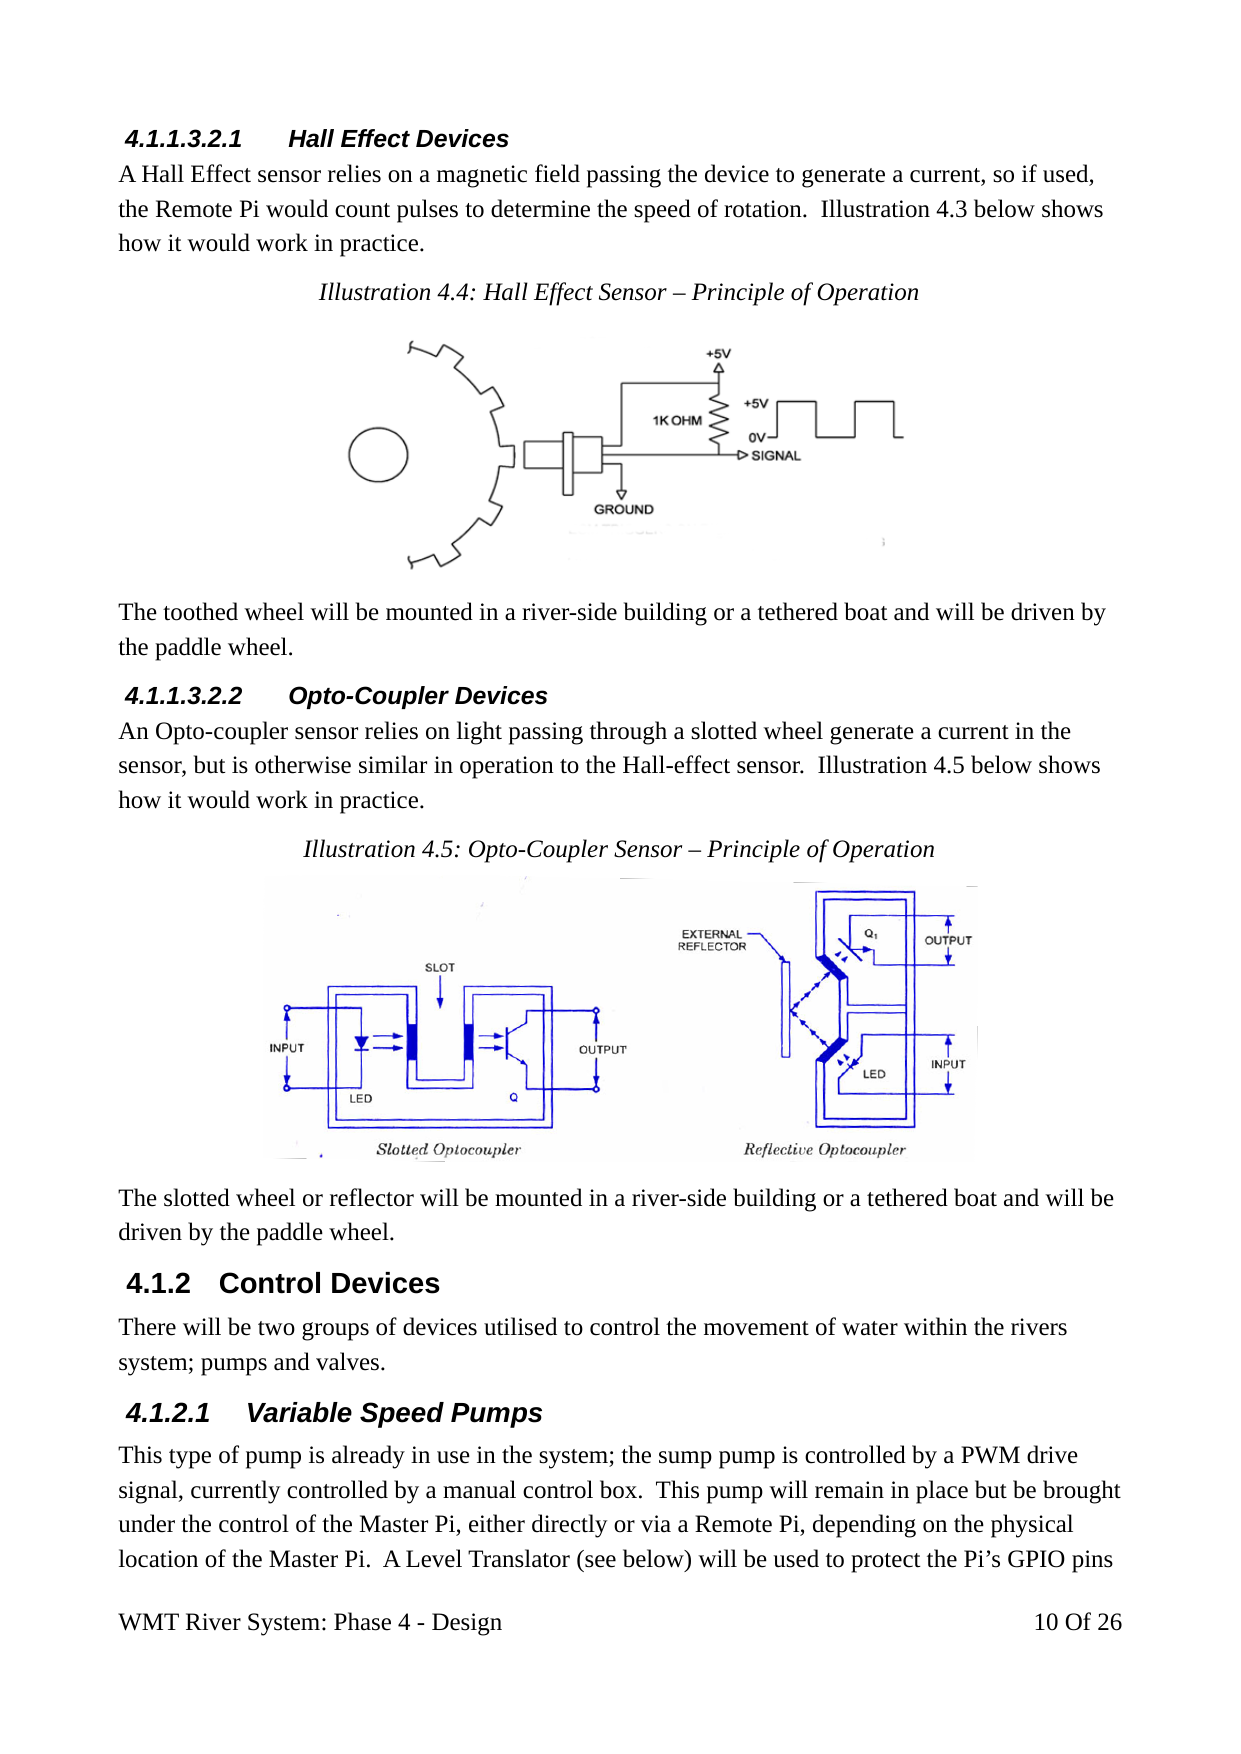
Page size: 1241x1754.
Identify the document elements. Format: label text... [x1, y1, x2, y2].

text The slotted wheel or reflector will be mounted in a river-side building or a tethered boat and will be driven by the paddle wheel. [118, 1183, 1122, 1246]
picture [262, 875, 978, 1162]
subtitle Control Devices [118, 1266, 1122, 1300]
picture [338, 324, 922, 573]
text A Hall Effect sensor relies on a magnetic field passing the device to generate a current, so if used, the Remote Pi would count pulses to determine the speed of rotation. Illustration 4.3 below shows how it would work in practice. [118, 159, 1122, 257]
text There will be two groups of devices utilised to control the movement of water within the rivers system; pumps and valves. [118, 1312, 1122, 1376]
subtitle Hall Effect Devices [118, 124, 1122, 153]
subtitle Variable Speed Pumps [118, 1396, 1122, 1428]
text An Opto-coupler sensor relies on light passing through a slotted wheel generate a current in the sensor, but is otherwise similar in operation to the Hall-effect sensor. Illustration 4.5 below shows how it would work in practice. [118, 716, 1122, 813]
text Illustration 4.4: Hall Effect Sensor – Principle of Operation [118, 277, 1122, 306]
text The toothed wheel will be mounted in a river-side building or a tethered boat and will be driven by the paddle wheel. [118, 597, 1122, 661]
text Illustration 4.5: Opto-Coupler Sensor – Principle of Operation [118, 834, 1122, 863]
subtitle Opto-Coupler Devices [118, 681, 1122, 709]
text This type of pump is already in use in the system; the sump pump is controlled by a PWM drive signal, currently controlled by a manual control box. This pump will remain in place but be brought under the control of the Master Pi, either directly or via a Remote Pi, depending on the physical location of the Master Pi. A Level Translator (see below) will be used to protect the Pi’s GPIO pins [118, 1440, 1122, 1573]
